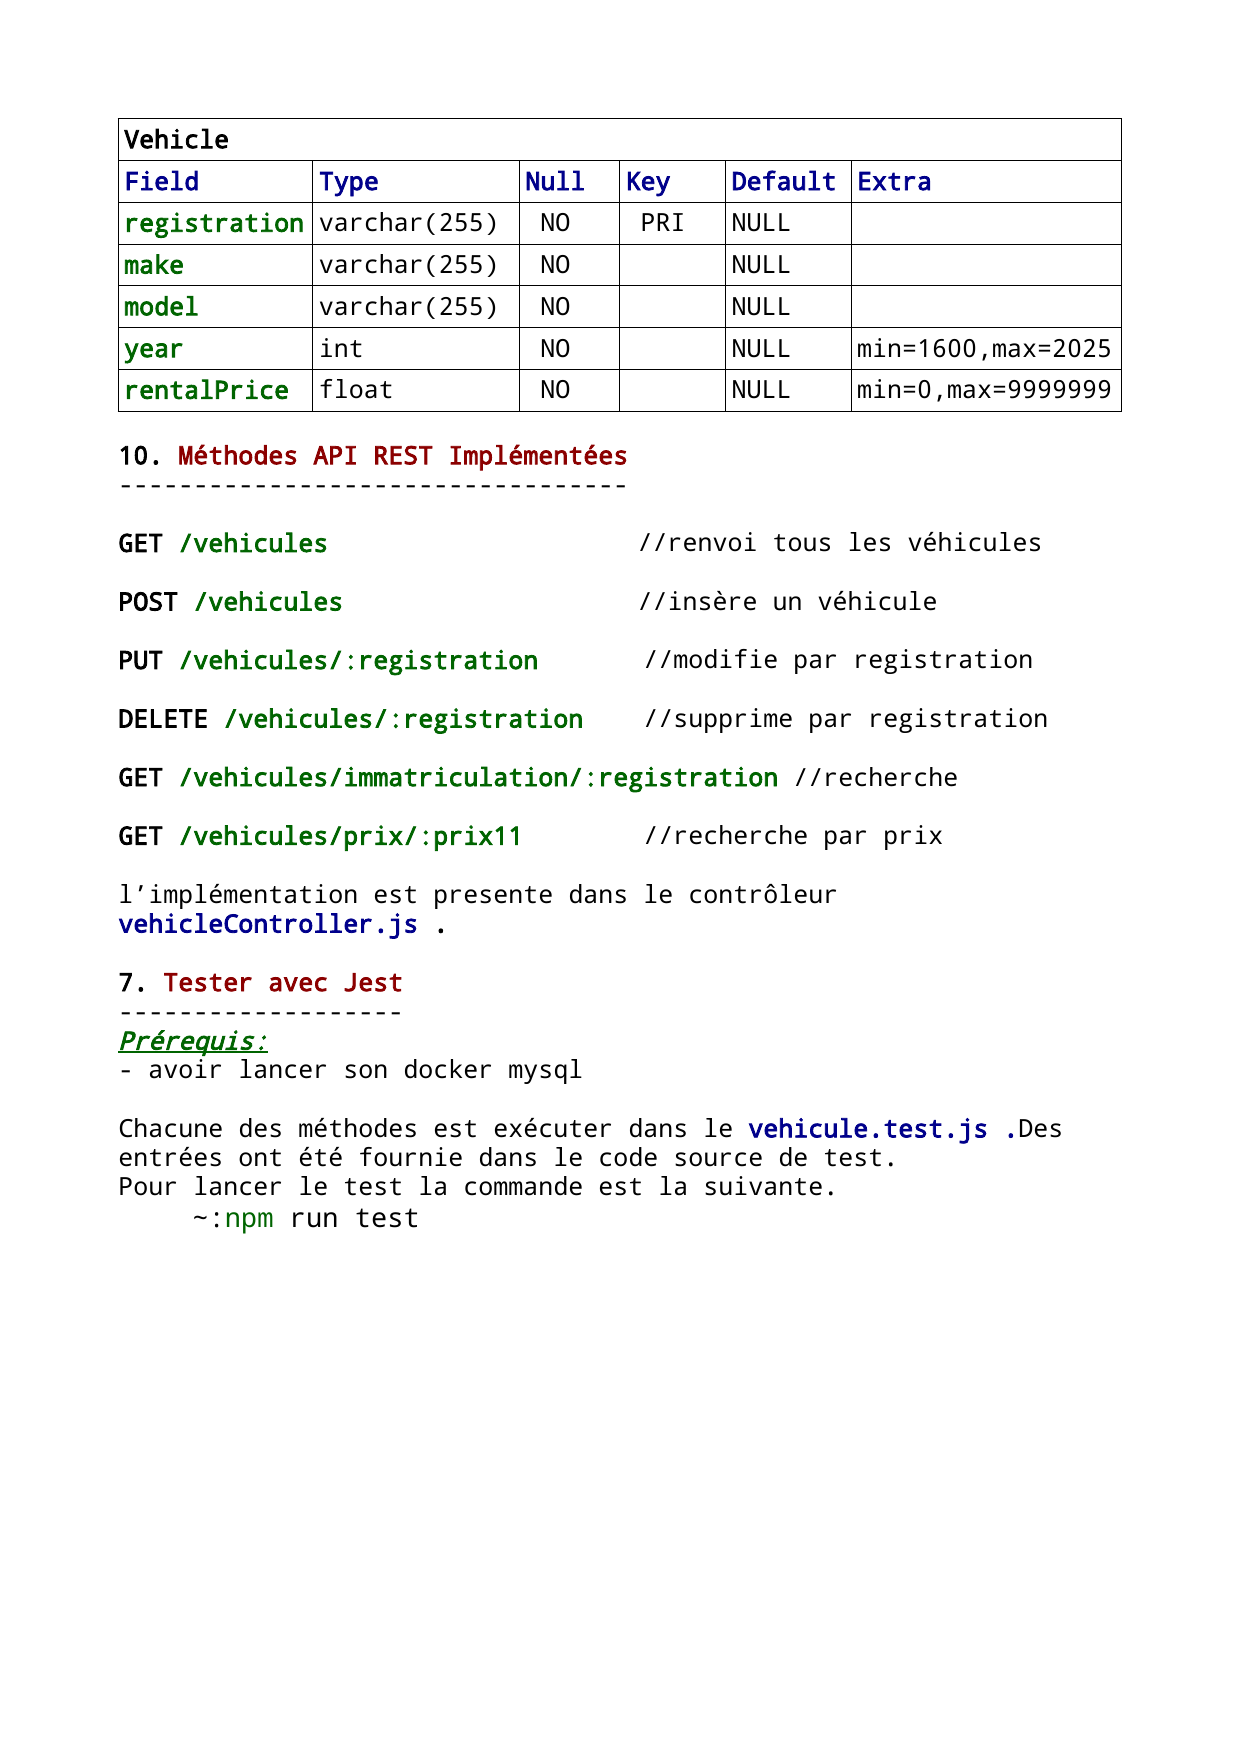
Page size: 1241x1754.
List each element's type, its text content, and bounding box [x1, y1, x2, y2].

table_cell PRI [620, 203, 725, 243]
table_cell year [119, 328, 312, 369]
table_cell NO [520, 203, 619, 243]
text l’implémentation est presente dans le contrôleur vehicleController.js . [118, 880, 1122, 938]
text POST /vehicules //insère un véhicule [118, 587, 1122, 616]
table_cell Default [726, 161, 851, 202]
table_cell min=0,max=9999999 [852, 370, 1121, 411]
table_cell int [313, 328, 519, 369]
table_cell min=1600,max=2025 [852, 328, 1121, 369]
table_cell [852, 245, 1121, 285]
table_cell NULL [726, 370, 851, 411]
text ---------------------------------- [118, 470, 1122, 499]
text GET /vehicules/prix/:prix11 //recherche par prix [118, 821, 1122, 851]
table_cell NO [520, 370, 619, 411]
table_cell varchar(255) [313, 286, 519, 327]
table_cell NO [520, 328, 619, 369]
text PUT /vehicules/:registration //modifie par registration [118, 646, 1122, 675]
table_cell Key [620, 161, 725, 202]
text GET /vehicules/immatriculation/:registration //recherche [118, 763, 1122, 792]
text Chacune des méthodes est exécuter dans le vehicule.test.js .Des entrées ont été fournie dans le code source de test. [118, 1114, 1122, 1173]
table_cell [620, 245, 725, 285]
table_cell NULL [726, 328, 851, 369]
table_cell [620, 286, 725, 327]
table_header Vehicle [119, 119, 1121, 160]
table_cell NO [520, 286, 619, 327]
text 10. Méthodes API REST Implémentées [118, 441, 1122, 470]
table_cell Field [119, 161, 312, 202]
text GET /vehicules //renvoi tous les véhicules [118, 529, 1122, 558]
table_cell make [119, 245, 312, 285]
table_cell [852, 286, 1121, 327]
text DELETE /vehicules/:registration //supprime par registration [118, 704, 1122, 733]
table_cell varchar(255) [313, 245, 519, 285]
table_cell varchar(255) [313, 203, 519, 243]
table_cell float [313, 370, 519, 411]
table_cell NULL [726, 245, 851, 285]
table_cell Null [520, 161, 619, 202]
text ------------------- [118, 997, 1122, 1026]
table_cell [620, 370, 725, 411]
table_cell NO [520, 245, 619, 285]
table_cell [852, 203, 1121, 243]
table_cell NULL [726, 203, 851, 243]
table_cell [620, 328, 725, 369]
table_cell model [119, 286, 312, 327]
text Prérequis: [118, 1026, 1122, 1056]
table_cell Extra [852, 161, 1121, 202]
table_cell rentalPrice [119, 370, 312, 411]
table_cell NULL [726, 286, 851, 327]
text 7. Tester avec Jest [118, 968, 1122, 997]
text Pour lancer le test la commande est la suivante. [118, 1173, 1122, 1202]
text - avoir lancer son docker mysql [118, 1056, 1122, 1085]
text ~:npm run test [118, 1202, 1122, 1234]
table_cell Type [313, 161, 519, 202]
table_cell registration [119, 203, 312, 243]
